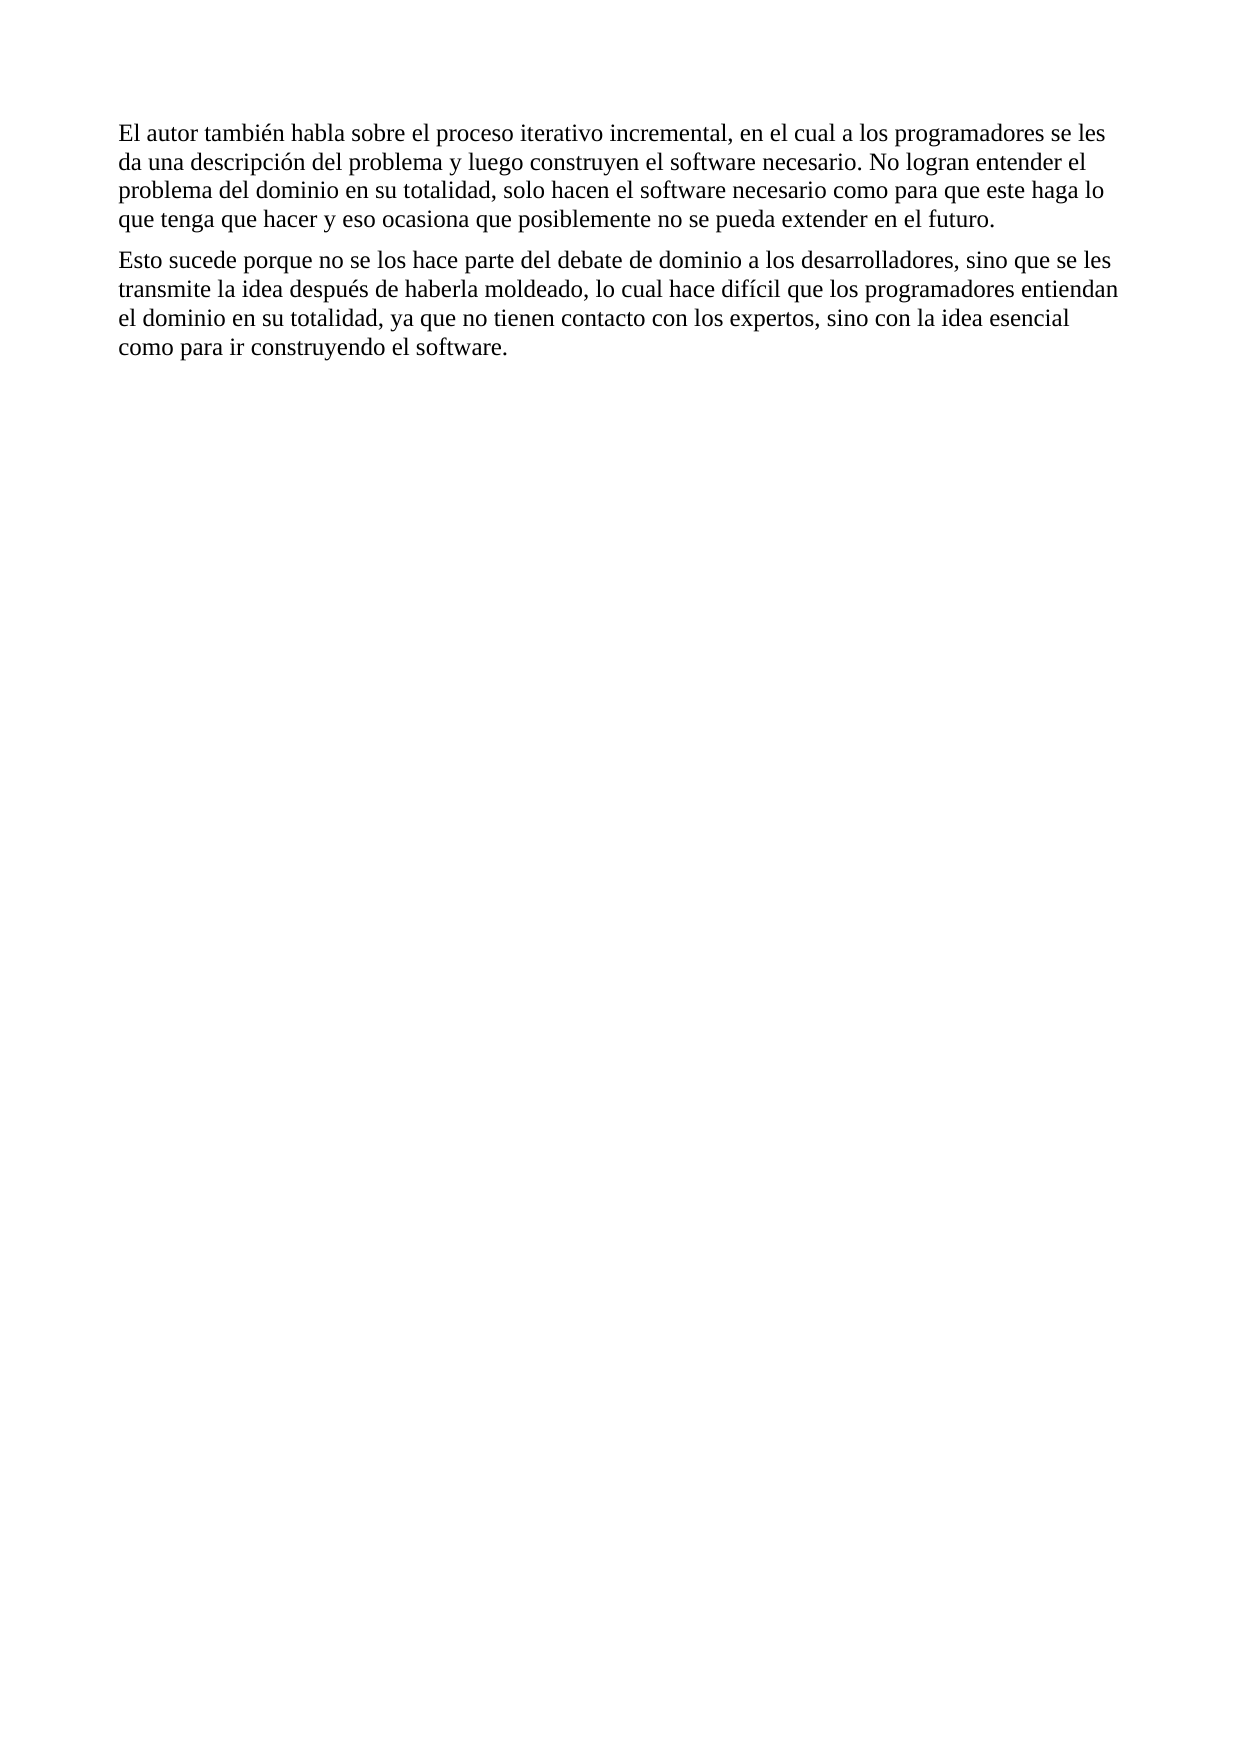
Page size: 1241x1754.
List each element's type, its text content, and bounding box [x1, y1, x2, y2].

text Esto sucede porque no se los hace parte del debate de dominio a los desarrolladores, sino que se les transmite la idea después de haberla moldeado, lo cual hace difícil que los programadores entiendan el dominio en su totalidad, ya que no tienen contacto con los expertos, sino con la idea esencial como para ir construyendo el software. [118, 246, 1122, 361]
text El autor también habla sobre el proceso iterativo incremental, en el cual a los programadores se les da una descripción del problema y luego construyen el software necesario. No logran entender el problema del dominio en su totalidad, solo hacen el software necesario como para que este haga lo que tenga que hacer y eso ocasiona que posiblemente no se pueda extender en el futuro. [118, 118, 1122, 233]
